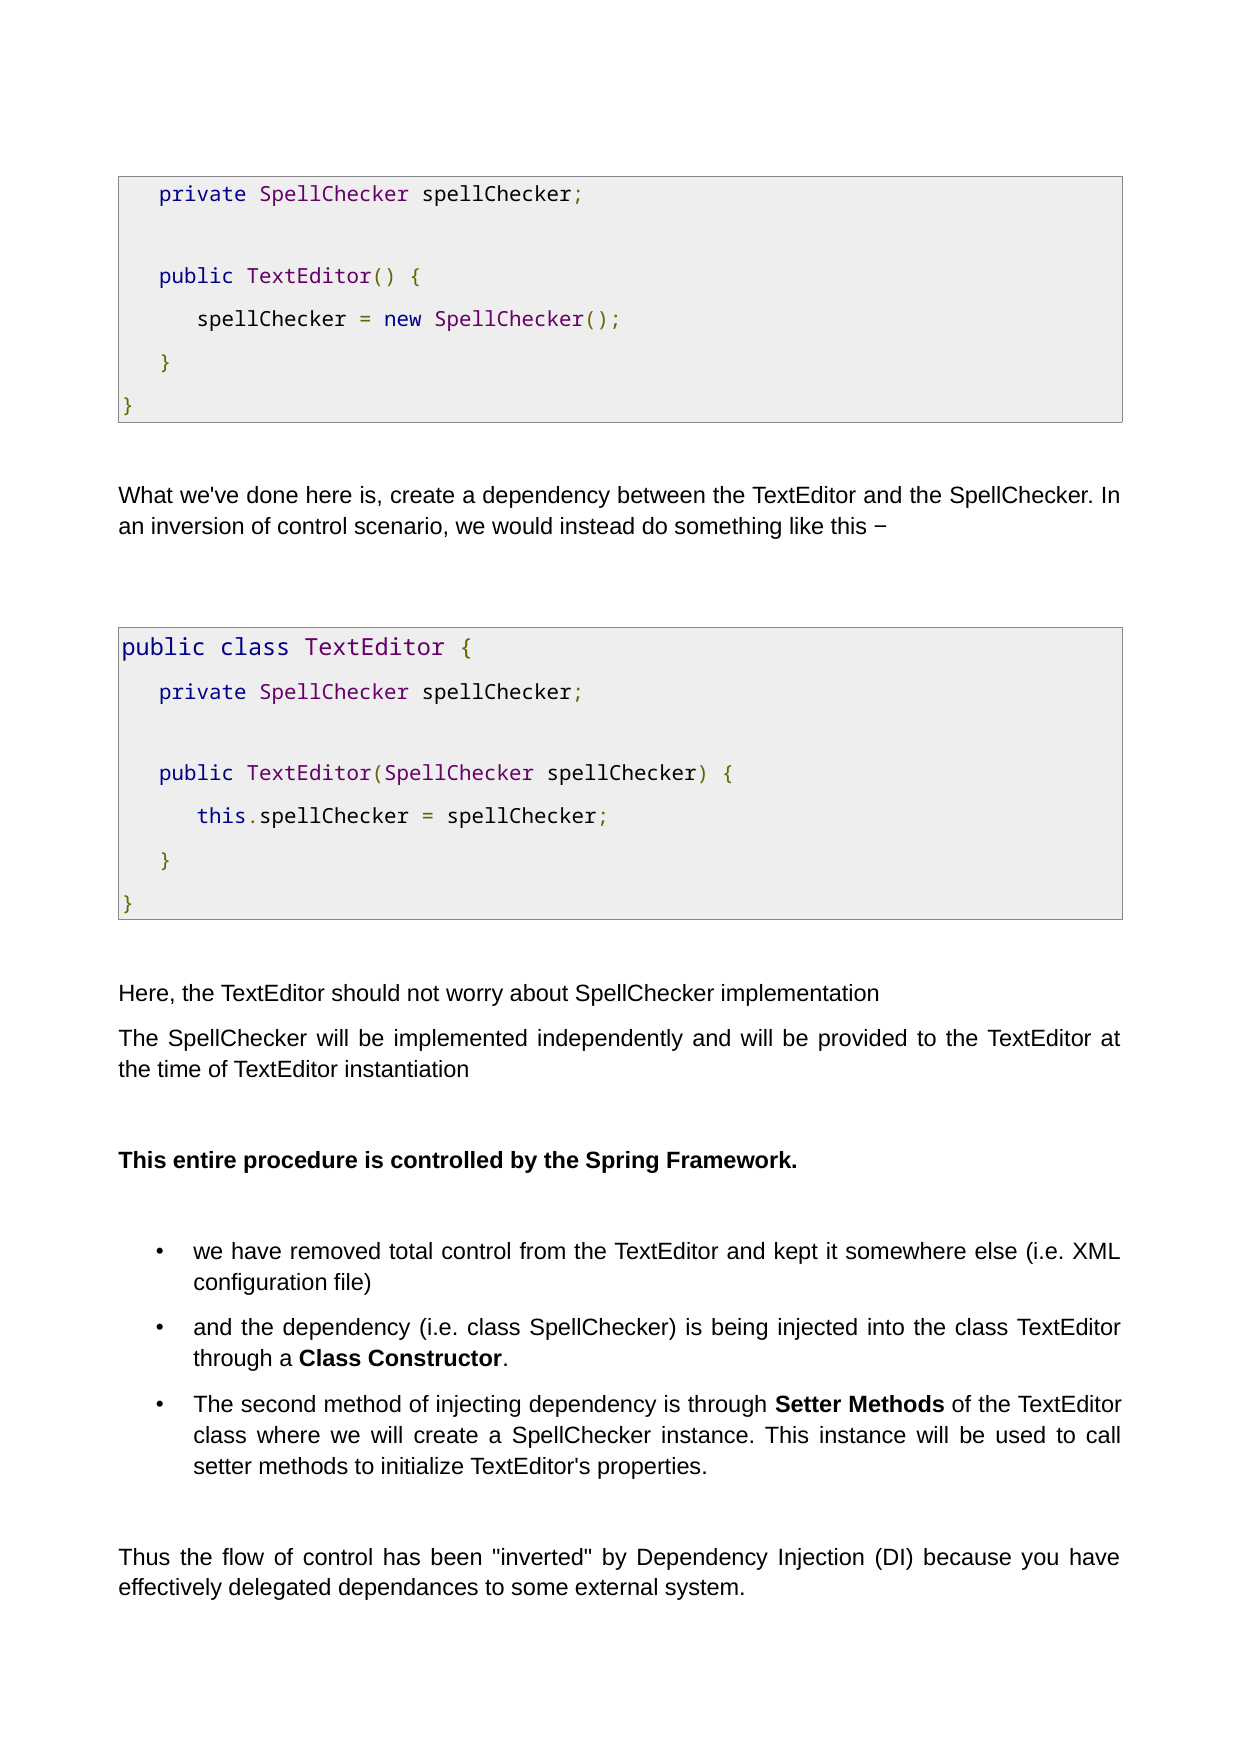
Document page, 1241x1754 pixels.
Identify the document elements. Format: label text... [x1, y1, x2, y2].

list we have removed total control from the TextEditor and kept it somewhere else (i.e. XML configuration file) [156, 1237, 1122, 1295]
text } [119, 344, 1122, 376]
text } [119, 841, 1122, 873]
text public TextEditor() { [119, 258, 1122, 289]
text The SpellChecker will be implemented independently and will be provided to the TextEditor at the time of TextEditor instantiation [118, 1025, 1122, 1083]
list and the dependency (i.e. class SpellChecker) is being injected into the class TextEditor through a Class Constructor. [156, 1314, 1122, 1372]
text private SpellChecker spellChecker; [119, 177, 1122, 208]
text public class TextEditor { [119, 628, 1122, 662]
text } [119, 387, 1122, 422]
text What we've done here is, create a dependency between the TextEditor and the SpellChecker. In an inversion of control scenario, we would instead do something like this − [118, 482, 1122, 540]
text this.spellChecker = spellChecker; [119, 798, 1122, 830]
text } [119, 884, 1122, 919]
text public TextEditor(SpellChecker spellChecker) { [119, 755, 1122, 787]
text private SpellChecker spellChecker; [119, 674, 1122, 706]
text This entire procedure is controlled by the Spring Framework. [118, 1147, 1122, 1173]
list The second method of injecting dependency is through Setter Methods of the TextEditor class where we will create a SpellChecker instance. This instance will be used to call setter methods to initialize TextEditor's properties. [156, 1390, 1122, 1479]
text Thus the flow of control has been "inverted" by Dependency Injection (DI) because you have effectively delegated dependances to some external system. [118, 1543, 1122, 1601]
text Here, the TextEditor should not worry about SpellChecker implementation [118, 979, 1122, 1006]
text spellChecker = new SpellChecker(); [119, 301, 1122, 333]
